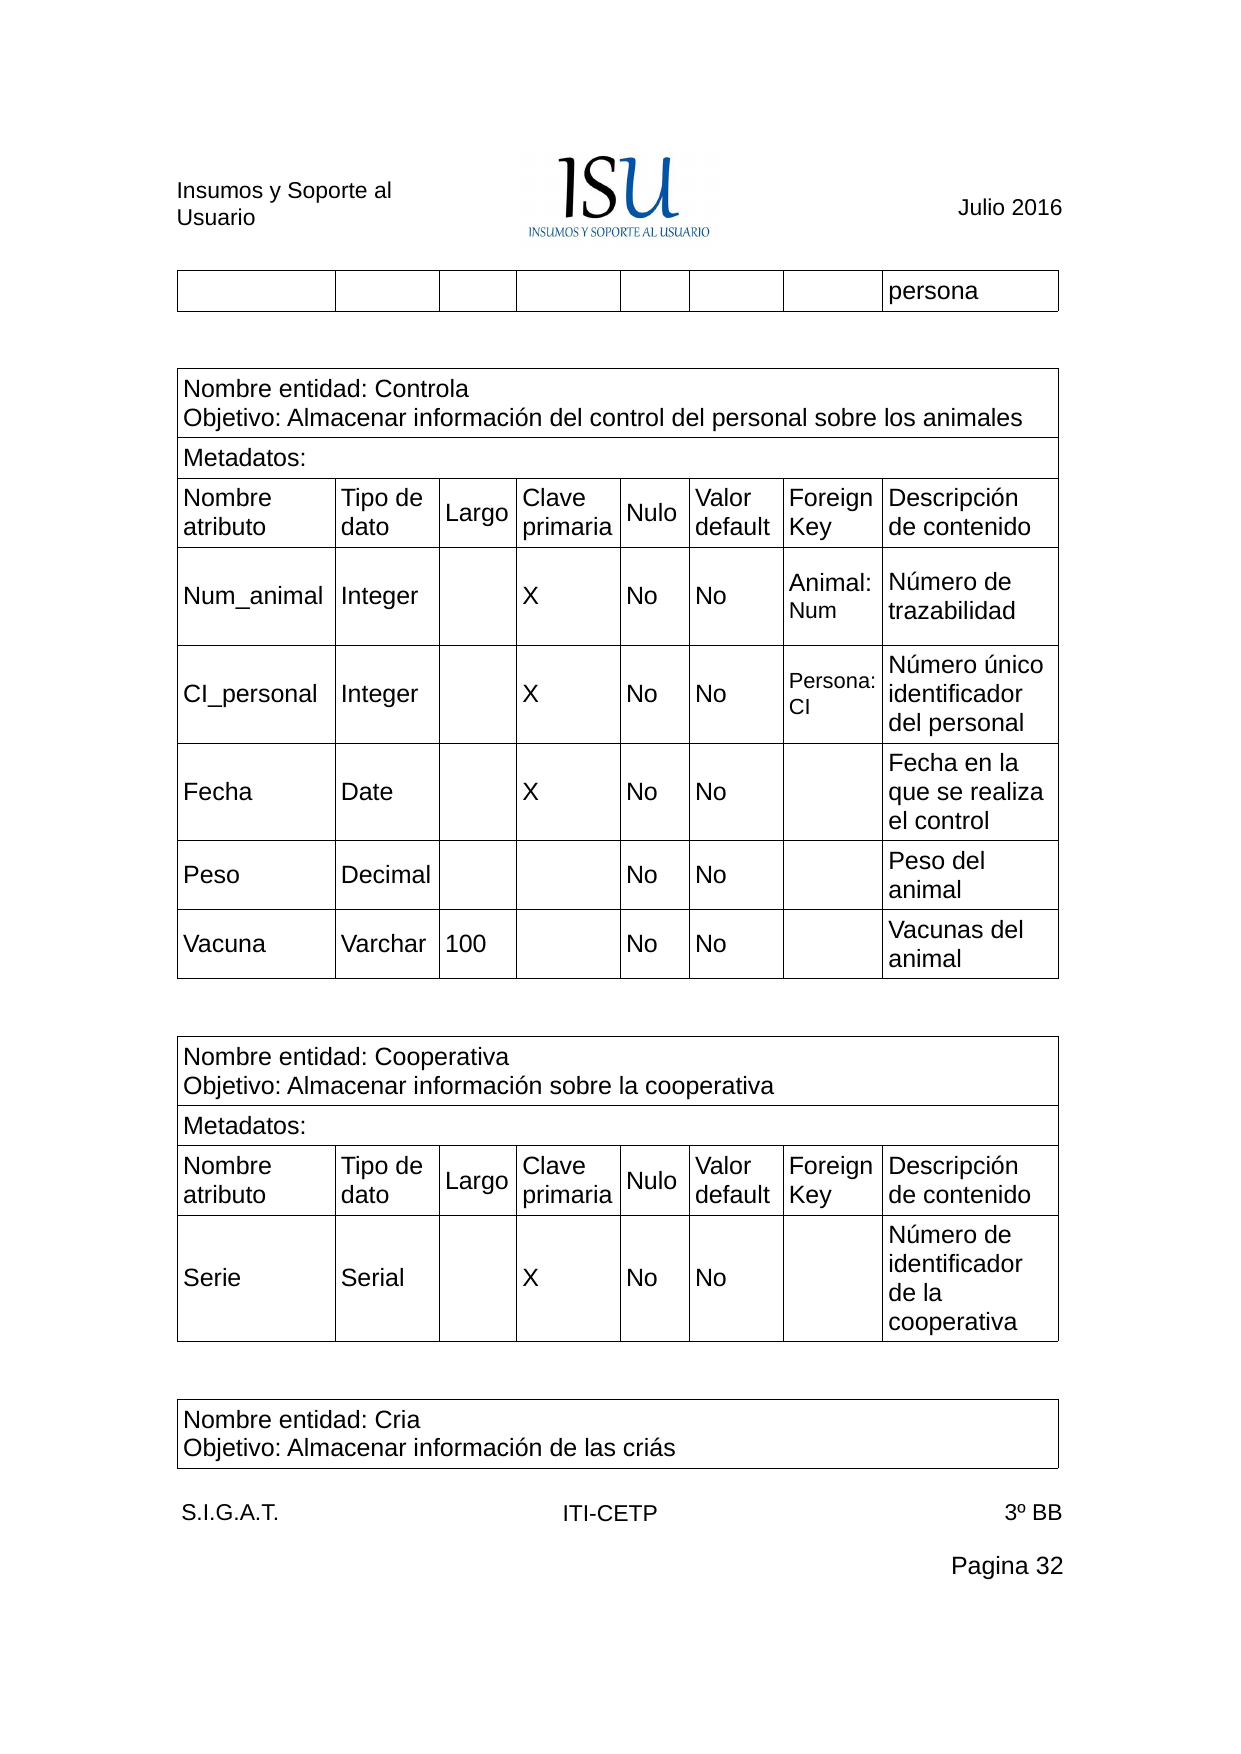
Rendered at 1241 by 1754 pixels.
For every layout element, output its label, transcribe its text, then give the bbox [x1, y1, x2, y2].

table_cell Date [336, 744, 439, 840]
table_cell [178, 271, 335, 311]
table_cell Foreign Key [784, 1146, 882, 1214]
table_cell No [690, 744, 783, 840]
table_cell Metadatos: [178, 1106, 1058, 1145]
table_cell Descripción de contenido [883, 1146, 1058, 1214]
table_cell [440, 646, 516, 742]
table_cell X [517, 744, 620, 840]
table_cell Valor default [690, 479, 783, 547]
table_cell No [690, 1216, 783, 1341]
table_cell No [621, 744, 689, 840]
picture [517, 138, 723, 252]
table_header Número de trazabilidad [883, 548, 1058, 644]
table_cell persona [883, 271, 1058, 311]
table_cell [517, 841, 620, 909]
table_cell Serie [178, 1216, 335, 1341]
table_header [440, 548, 516, 644]
table_cell [440, 1216, 516, 1341]
table_header Nombre entidad: Controla Objetivo: Almacenar información del control del personal sobre los animales [178, 369, 1058, 437]
table_cell Vacuna [178, 910, 335, 978]
table_header X [517, 548, 620, 644]
table_cell No [690, 646, 783, 742]
table_cell Nombre atributo [178, 1146, 335, 1214]
table_cell [336, 271, 439, 311]
table_cell Largo [440, 1146, 516, 1214]
table_cell [690, 271, 783, 311]
table_cell Largo [440, 479, 516, 547]
table_header Animal: Num [784, 548, 882, 644]
table_cell Metadatos: [178, 438, 1058, 478]
table_cell Peso [178, 841, 335, 909]
table_cell Clave primaria [517, 1146, 620, 1214]
table_cell CI_personal [178, 646, 335, 742]
table_header Num_animal [178, 548, 335, 644]
table_cell No [690, 841, 783, 909]
table_cell Valor default [690, 1146, 783, 1214]
table_cell No [621, 910, 689, 978]
table_header No [690, 548, 783, 644]
table_cell No [621, 646, 689, 742]
table_cell Serial [336, 1216, 439, 1341]
table_cell Nulo [621, 1146, 689, 1214]
table_cell [517, 910, 620, 978]
table_cell Número único identificador del personal [883, 646, 1058, 742]
table_cell 100 [440, 910, 516, 978]
table_cell [621, 271, 689, 311]
table_header Nombre entidad: Cooperativa Objetivo: Almacenar información sobre la cooperativa [178, 1037, 1058, 1105]
table_cell No [621, 1216, 689, 1341]
table_cell [784, 271, 882, 311]
table_header Integer [336, 548, 439, 644]
table_cell Nombre atributo [178, 479, 335, 547]
table_cell Descripción de contenido [883, 479, 1058, 547]
table_cell Clave primaria [517, 479, 620, 547]
table_cell [440, 271, 516, 311]
table_cell [784, 910, 882, 978]
table_cell Peso del animal [883, 841, 1058, 909]
table_cell Tipo de dato [336, 479, 439, 547]
table_cell X [517, 1216, 620, 1341]
table_cell [784, 841, 882, 909]
table_cell No [690, 910, 783, 978]
table_cell Fecha [178, 744, 335, 840]
table_cell No [621, 841, 689, 909]
table_cell Fecha en la que se realiza el control [883, 744, 1058, 840]
table_cell [440, 841, 516, 909]
table_cell [440, 744, 516, 840]
table_cell [784, 744, 882, 840]
table_header Nombre entidad: Cria Objetivo: Almacenar información de las criás [178, 1400, 1058, 1468]
table_cell Vacunas del animal [883, 910, 1058, 978]
table_cell Varchar [336, 910, 439, 978]
table_cell [517, 271, 620, 311]
table_cell Persona: CI [784, 646, 882, 742]
table_cell Número de identificador de la cooperativa [883, 1216, 1058, 1341]
table_cell X [517, 646, 620, 742]
table_cell Integer [336, 646, 439, 742]
table_cell Foreign Key [784, 479, 882, 547]
table_cell [784, 1216, 882, 1341]
table_cell Decimal [336, 841, 439, 909]
table_cell Nulo [621, 479, 689, 547]
table_cell Tipo de dato [336, 1146, 439, 1214]
table_header No [621, 548, 689, 644]
